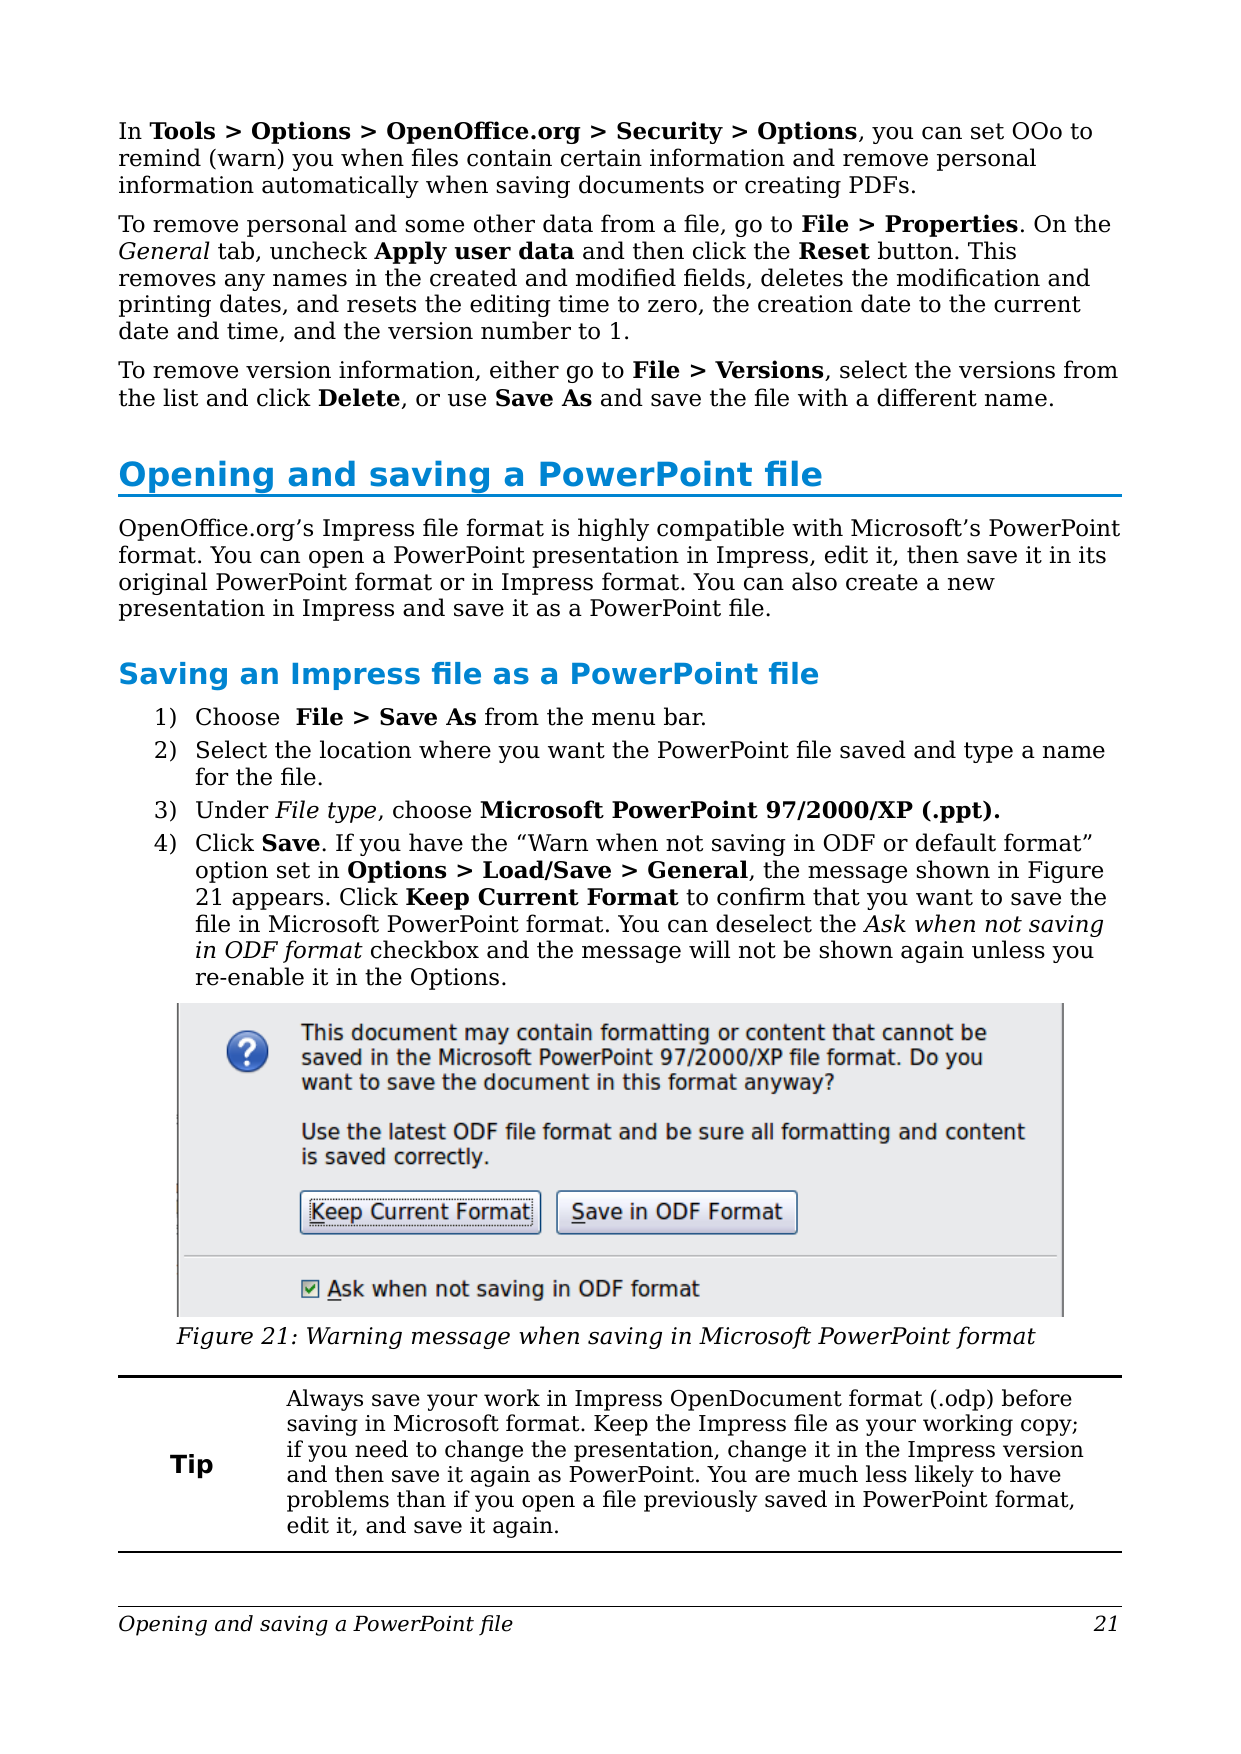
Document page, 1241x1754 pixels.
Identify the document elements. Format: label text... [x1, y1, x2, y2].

text Figure 21: Warning message when saving in Microsoft PowerPoint format [177, 1323, 1063, 1350]
table_header Tip [118, 1378, 265, 1551]
list Choose File > Save As from the menu bar. [177, 704, 1122, 731]
subtitle Opening and saving a PowerPoint file [118, 456, 1122, 494]
picture [176, 1003, 1064, 1317]
table_header Always save your work in Impress OpenDocument format (.odp) before saving in Microsoft format. Keep the Impress file as your working copy; if you need to change the presentation, change it in the Impress version and then save it again as PowerPoint. You are much less likely to have problems than if you open a file previously saved in PowerPoint format, edit it, and save it again. [265, 1378, 1122, 1551]
subtitle Saving an Impress file as a PowerPoint file [118, 658, 1122, 692]
text To remove personal and some other data from a file, go to File > Properties. On the General tab, uncheck Apply user data and then click the Reset button. This removes any names in the created and modified fields, deletes the modification and printing dates, and resets the editing time to zero, the creation date to the current date and time, and the version number to 1. [118, 211, 1122, 345]
list Select the location where you want the PowerPoint file saved and type a name for the file. [177, 737, 1122, 791]
list Under File type, choose Microsoft PowerPoint 97/2000/XP (.ppt). [177, 797, 1122, 824]
text In Tools > Options > OpenOffice.org > Security > Options, you can set OOo to remind (warn) you when files contain certain information and remove personal information automatically when saving documents or creating PDFs. [118, 118, 1122, 198]
text To remove version information, either go to File > Versions, select the versions from the list and click Delete, or use Save As and save the file with a different name. [118, 357, 1122, 411]
text OpenOffice.org’s Impress file format is highly compatible with Microsoft’s PowerPoint format. You can open a PowerPoint presentation in Impress, edit it, then save it in its original PowerPoint format or in Impress format. You can also create a new presentation in Impress and save it as a PowerPoint file. [118, 516, 1122, 622]
list Click Save. If you have the “Warn when not saving in ODF or default format” option set in Options > Load/Save > General, the message shown in Figure 21 appears. Click Keep Current Format to confirm that you want to save the file in Microsoft PowerPoint format. You can deselect the Ask when not saving in ODF format checkbox and the message will not be shown again unless you re-enable it in the Options. [177, 830, 1122, 991]
